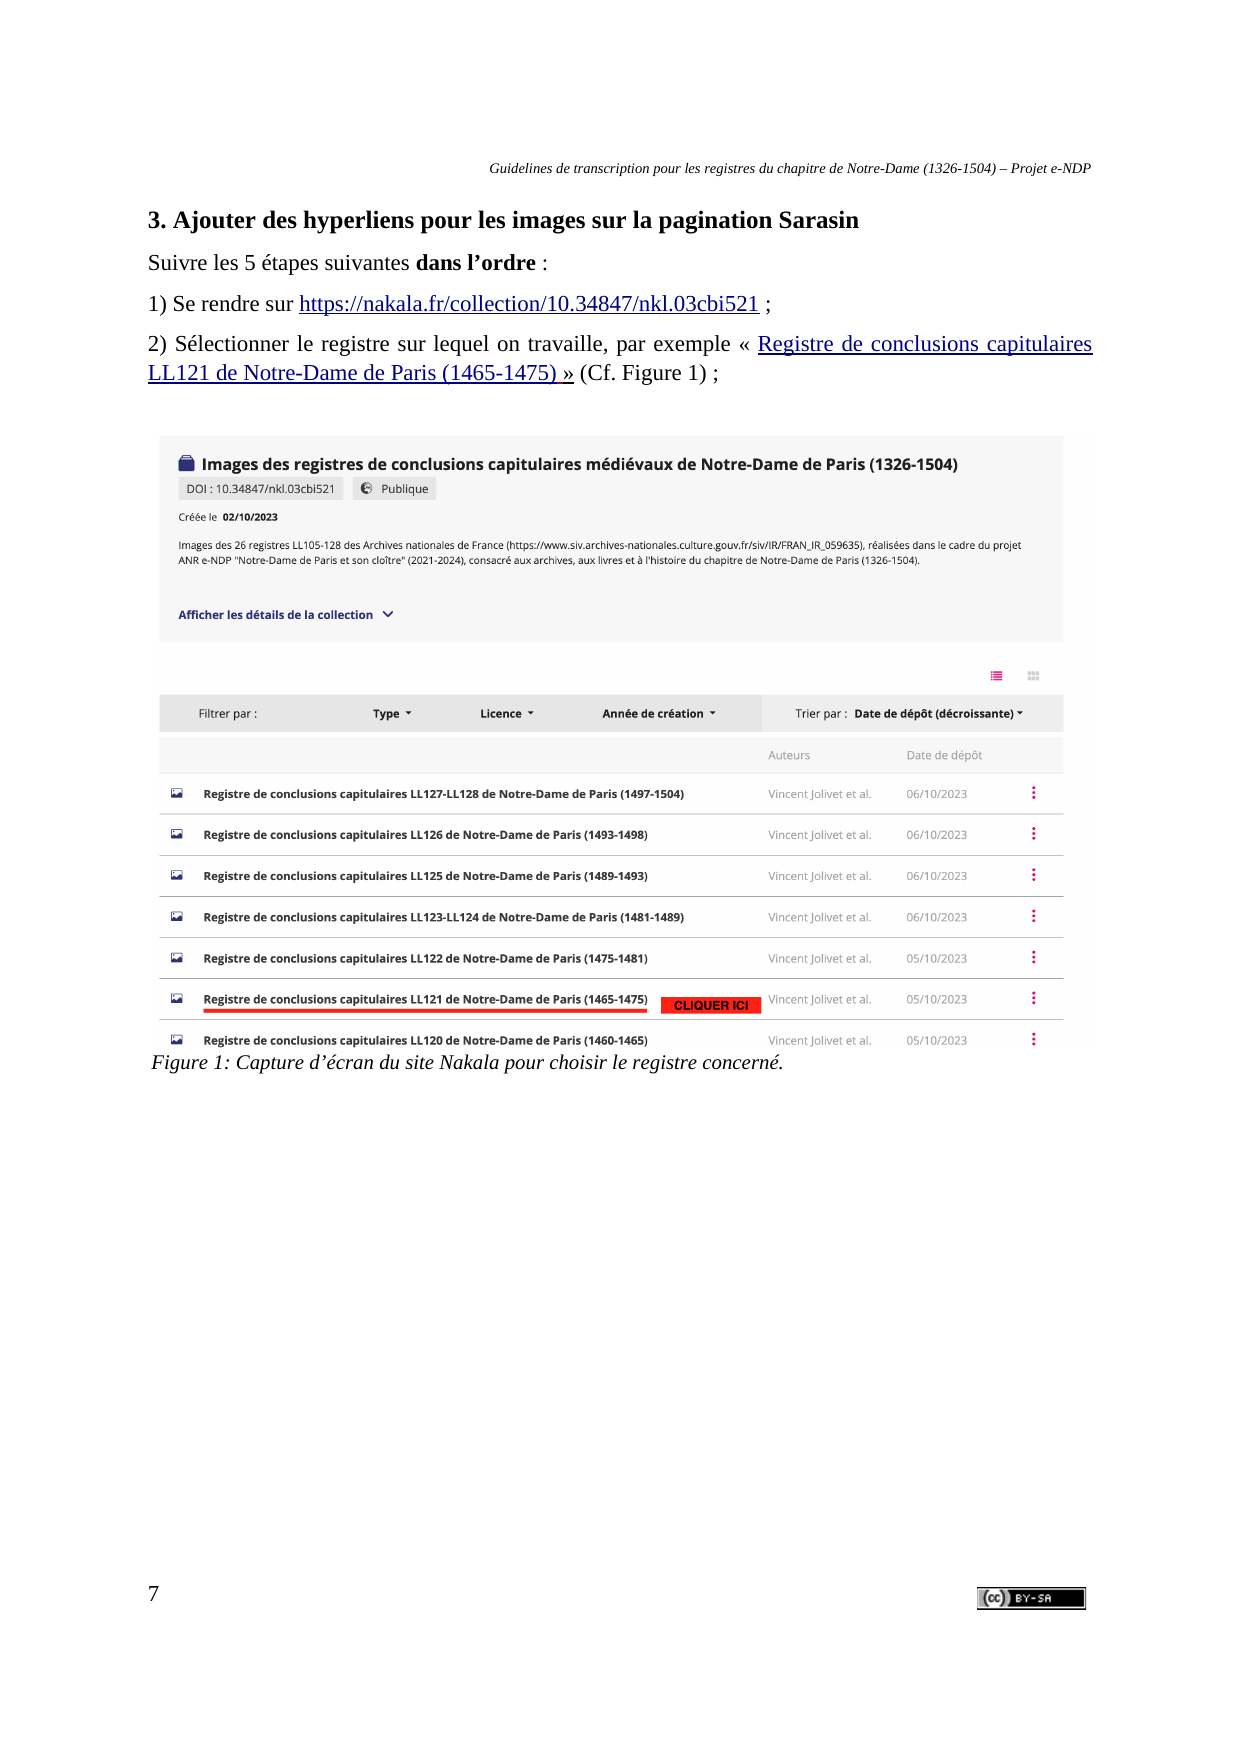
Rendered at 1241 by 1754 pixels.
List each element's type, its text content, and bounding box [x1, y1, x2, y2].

text 2) Sélectionner le registre sur lequel on travaille, par exemple « Registre de conclusions capitulaires LL121 de Notre-Dame de Paris (1465-1475) » (Cf. Figure 1) ; [148, 330, 1093, 386]
text Figure 1: Capture d’écran du site Nakala pour choisir le registre concerné. [151, 1048, 1096, 1074]
text 3. Ajouter des hyperliens pour les images sur la pagination Sarasin [148, 206, 1093, 234]
text 1) Se rendre sur https://nakala.fr/collection/10.34847/nkl.03cbi521 ; [148, 290, 1093, 316]
picture [977, 1587, 1087, 1610]
text Suivre les 5 étapes suivantes dans l’ordre : [148, 249, 1093, 275]
picture [151, 433, 1097, 1048]
